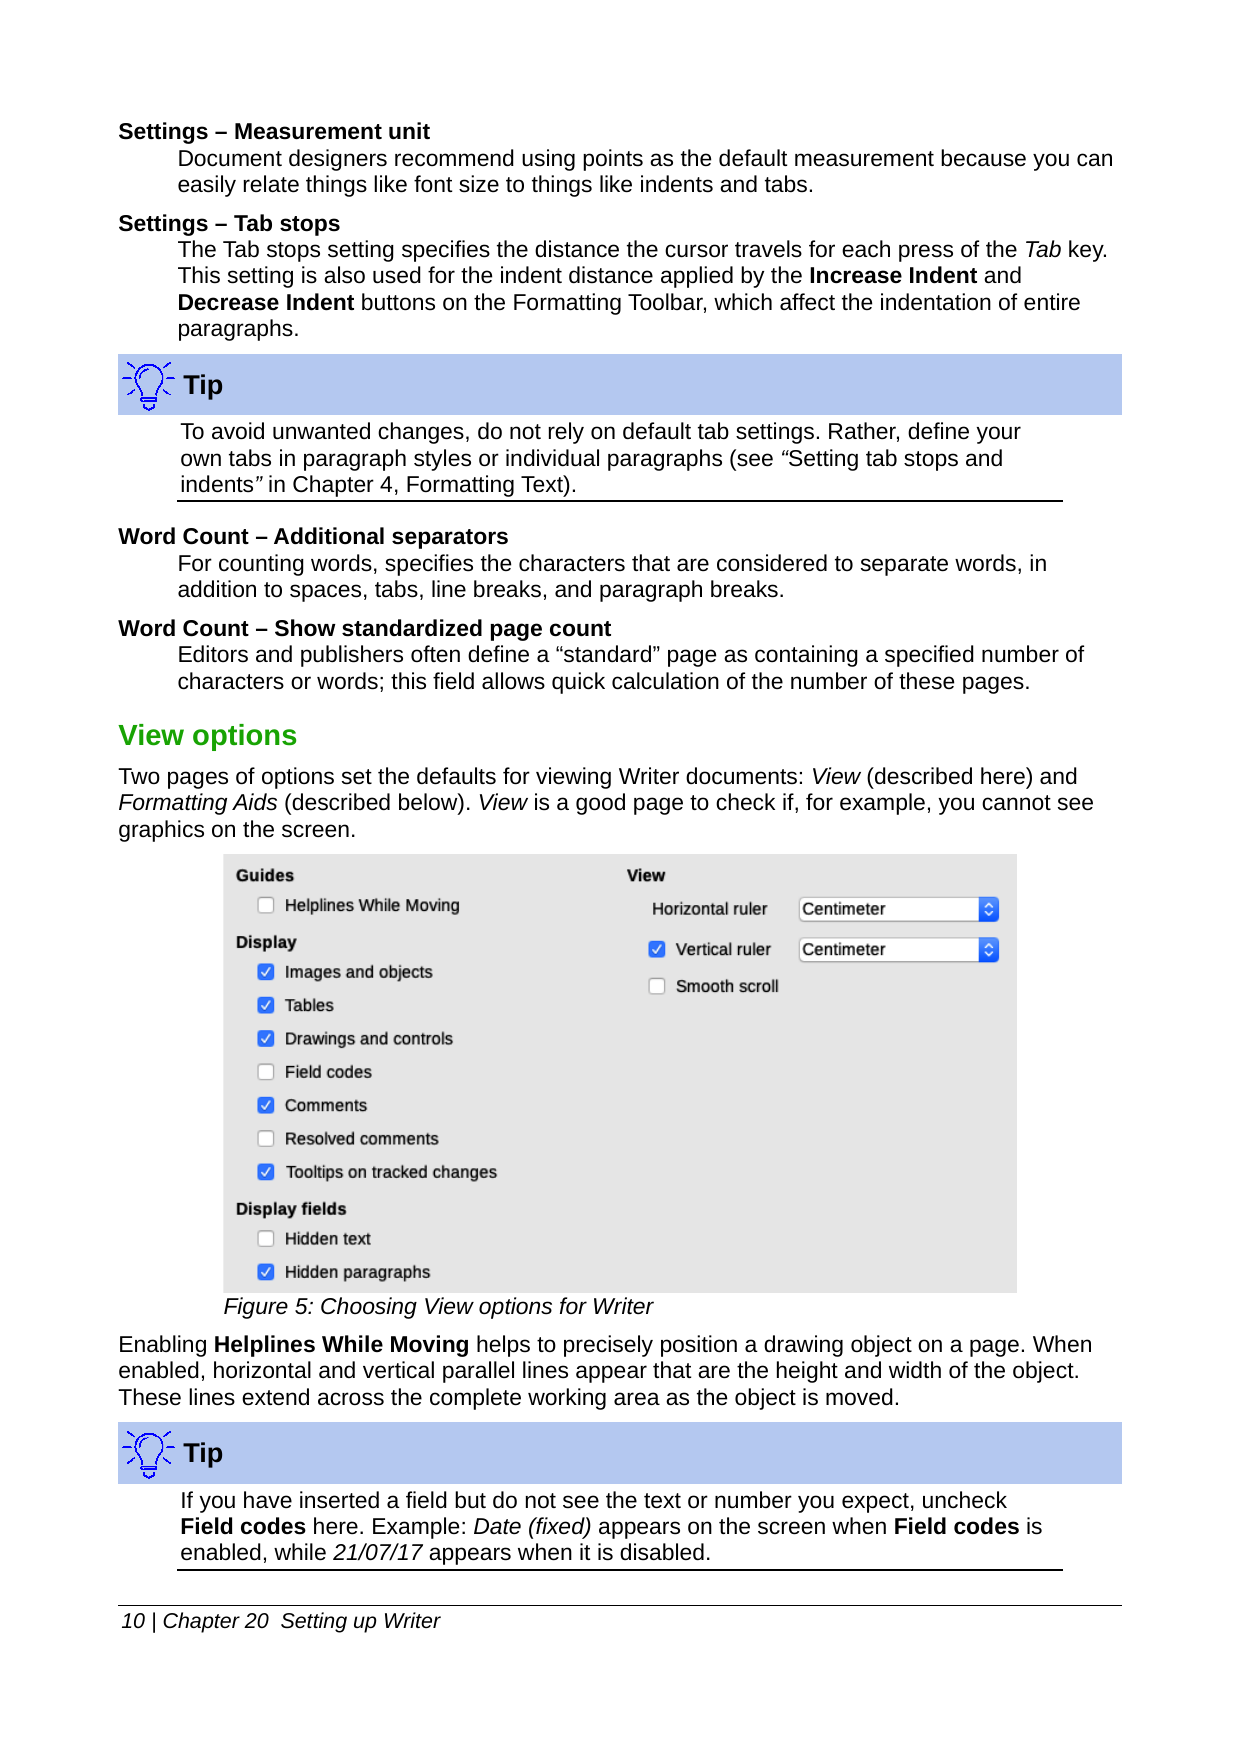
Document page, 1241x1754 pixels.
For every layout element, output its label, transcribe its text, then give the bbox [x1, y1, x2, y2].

text Word Count – Show standardized page count [118, 615, 1122, 641]
text Figure 5: Choosing View options for Writer [223, 1293, 1017, 1319]
picture [223, 854, 1017, 1293]
text Document designers recommend using points as the default measurement because you can easily relate things like font size to things like indents and tabs. [177, 144, 1122, 197]
text Settings – Measurement unit [118, 118, 1122, 144]
picture [119, 1423, 179, 1483]
text If you have inserted a field but do not see the text or number you expect, uncheck Field codes here. Example: Date (fixed) appears on the screen when Field codes is enabled, while 21/07/17 appears when it is disabled. [177, 1484, 1063, 1569]
subtitle View options [118, 718, 1122, 751]
text The Tab stops setting specifies the distance the cursor travels for each press of the Tab key. This setting is also used for the indent distance applied by the Increase Indent and Decrease Indent buttons on the Formatting Toolbar, which affect the indentation of entire paragraphs. [177, 236, 1122, 341]
subtitle Tip [118, 1422, 1122, 1484]
text For counting words, specifies the characters that are considered to separate words, in addition to spaces, tabs, line breaks, and paragraph breaks. [177, 550, 1122, 602]
text To avoid unwanted changes, do not rely on default tab settings. Rather, define your own tabs in paragraph styles or individual paragraphs (see “Setting tab stops and indents” in Chapter 4, Formatting Text). [177, 415, 1063, 500]
subtitle Tip [179, 354, 1122, 415]
text Enabling Helplines While Moving helps to precisely position a drawing object on a page. When enabled, horizontal and vertical parallel lines appear that are the height and width of the object. These lines extend across the complete working area as the object is moved. [118, 1331, 1122, 1410]
text Word Count – Additional separators [118, 523, 1122, 550]
picture [119, 354, 179, 415]
text Two pages of options set the defaults for viewing Writer documents: View (described here) and Formatting Aids (described below). View is a good page to check if, for example, you cannot see graphics on the screen. [118, 763, 1122, 842]
text Settings – Tab stops [118, 210, 1122, 236]
text Editors and publishers often define a “standard” page as containing a specified number of characters or words; this field allows quick calculation of the number of these pages. [177, 641, 1122, 694]
